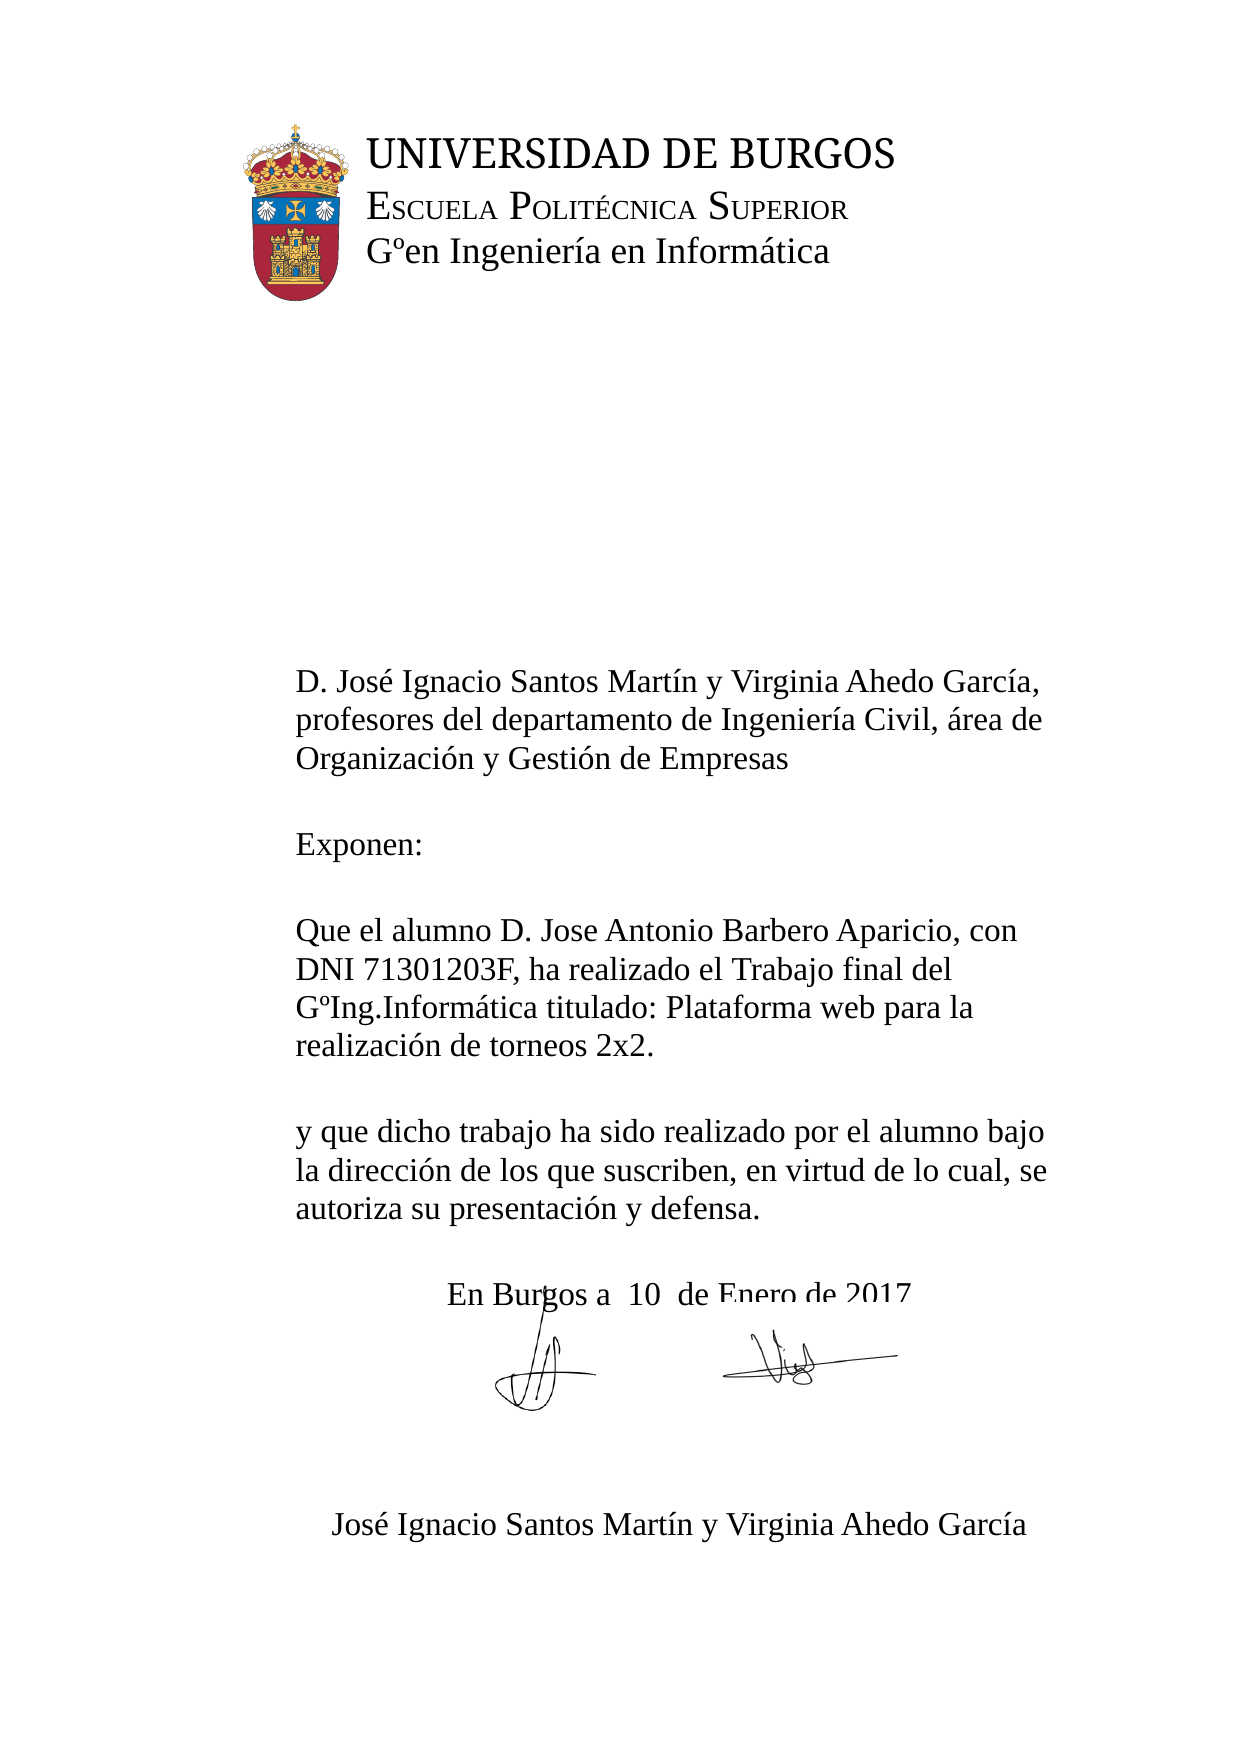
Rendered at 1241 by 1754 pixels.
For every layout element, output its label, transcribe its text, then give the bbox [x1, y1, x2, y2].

picture [457, 1254, 601, 1445]
text Que el alumno D. Jose Antonio Barbero Aparicio, con DNI 71301203F, ha realizado el Trabajo final del GºIng.Informática titulado: Plataforma web para la realización de torneos 2x2. [295, 911, 1063, 1064]
text José Ignacio Santos Martín y Virginia Ahedo García [295, 1505, 1063, 1543]
text En Burgos a 10 de Enero de 2017 [601, 1275, 1063, 1313]
text En Burgos a 10 de Enero de 2017 [295, 1275, 457, 1313]
text Exponen: [295, 824, 1063, 863]
text D. José Ignacio Santos Martín y Virginia Ahedo García, profesores del departamento de Ingeniería Civil, área de Organización y Gestión de Empresas [295, 661, 1063, 776]
picture [710, 1302, 912, 1404]
text y que dicho trabajo ha sido realizado por el alumno bajo la dirección de los que suscriben, en virtud de lo cual, se autoriza su presentación y defensa. [295, 1112, 1063, 1227]
